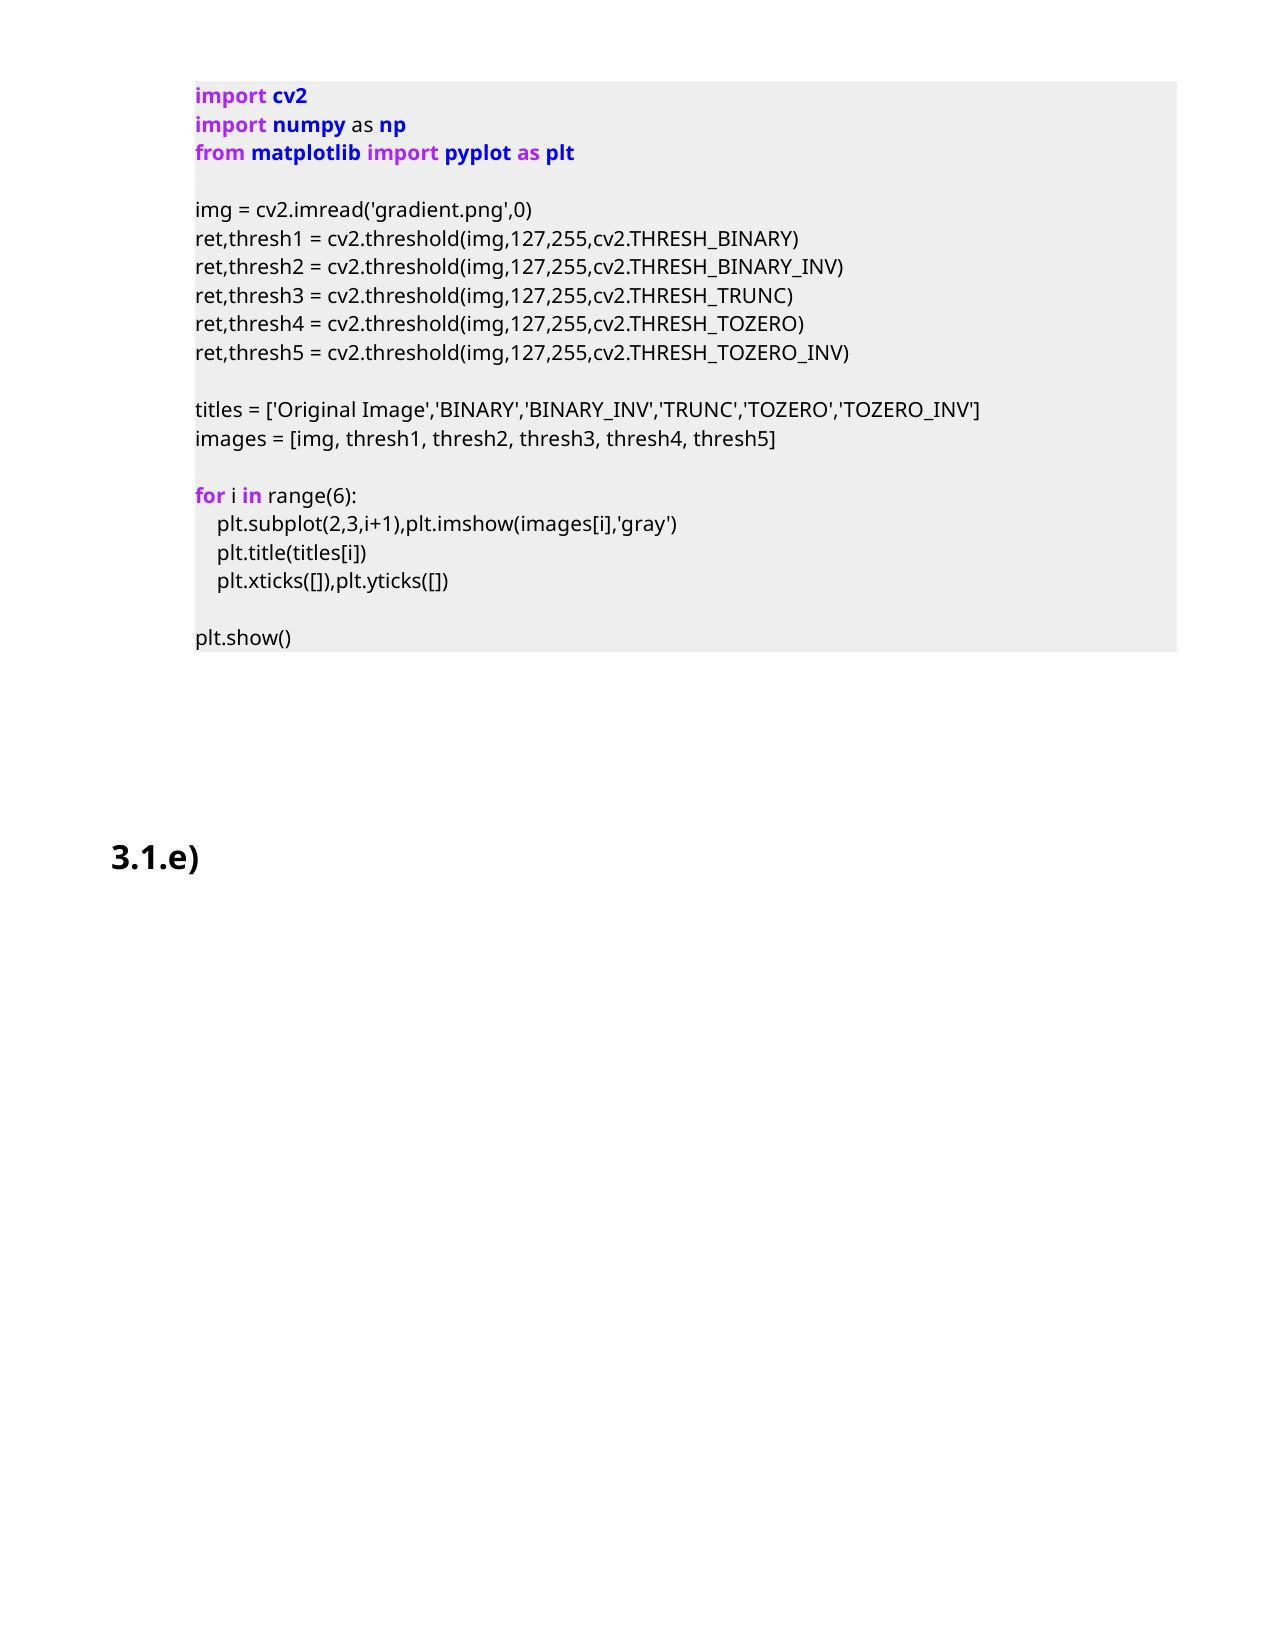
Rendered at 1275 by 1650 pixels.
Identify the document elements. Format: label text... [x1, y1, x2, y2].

text plt.show() [195, 623, 1177, 652]
text plt.xticks([]),plt.yticks([]) [195, 566, 1177, 595]
text titles = ['Original Image','BINARY','BINARY_INV','TRUNC','TOZERO','TOZERO_INV'] [195, 395, 1177, 423]
text from matplotlib import pyplot as plt [195, 138, 1177, 167]
text images = [img, thresh1, thresh2, thresh3, thresh4, thresh5] [195, 423, 1177, 452]
text ret,thresh3 = cv2.threshold(img,127,255,cv2.THRESH_TRUNC) [195, 281, 1177, 309]
text import numpy as np [195, 109, 1177, 138]
text for i in range(6): [195, 481, 1177, 509]
text ret,thresh5 = cv2.threshold(img,127,255,cv2.THRESH_TOZERO_INV) [195, 338, 1177, 366]
text ret,thresh1 = cv2.threshold(img,127,255,cv2.THRESH_BINARY) [195, 224, 1177, 252]
text plt.title(titles[i]) [195, 538, 1177, 566]
text plt.subplot(2,3,i+1),plt.imshow(images[i],'gray') [195, 509, 1177, 538]
text img = cv2.imread('gradient.png',0) [195, 195, 1177, 224]
text ret,thresh2 = cv2.threshold(img,127,255,cv2.THRESH_BINARY_INV) [195, 252, 1177, 281]
text import cv2 [195, 81, 1177, 109]
text ret,thresh4 = cv2.threshold(img,127,255,cv2.THRESH_TOZERO) [195, 309, 1177, 338]
